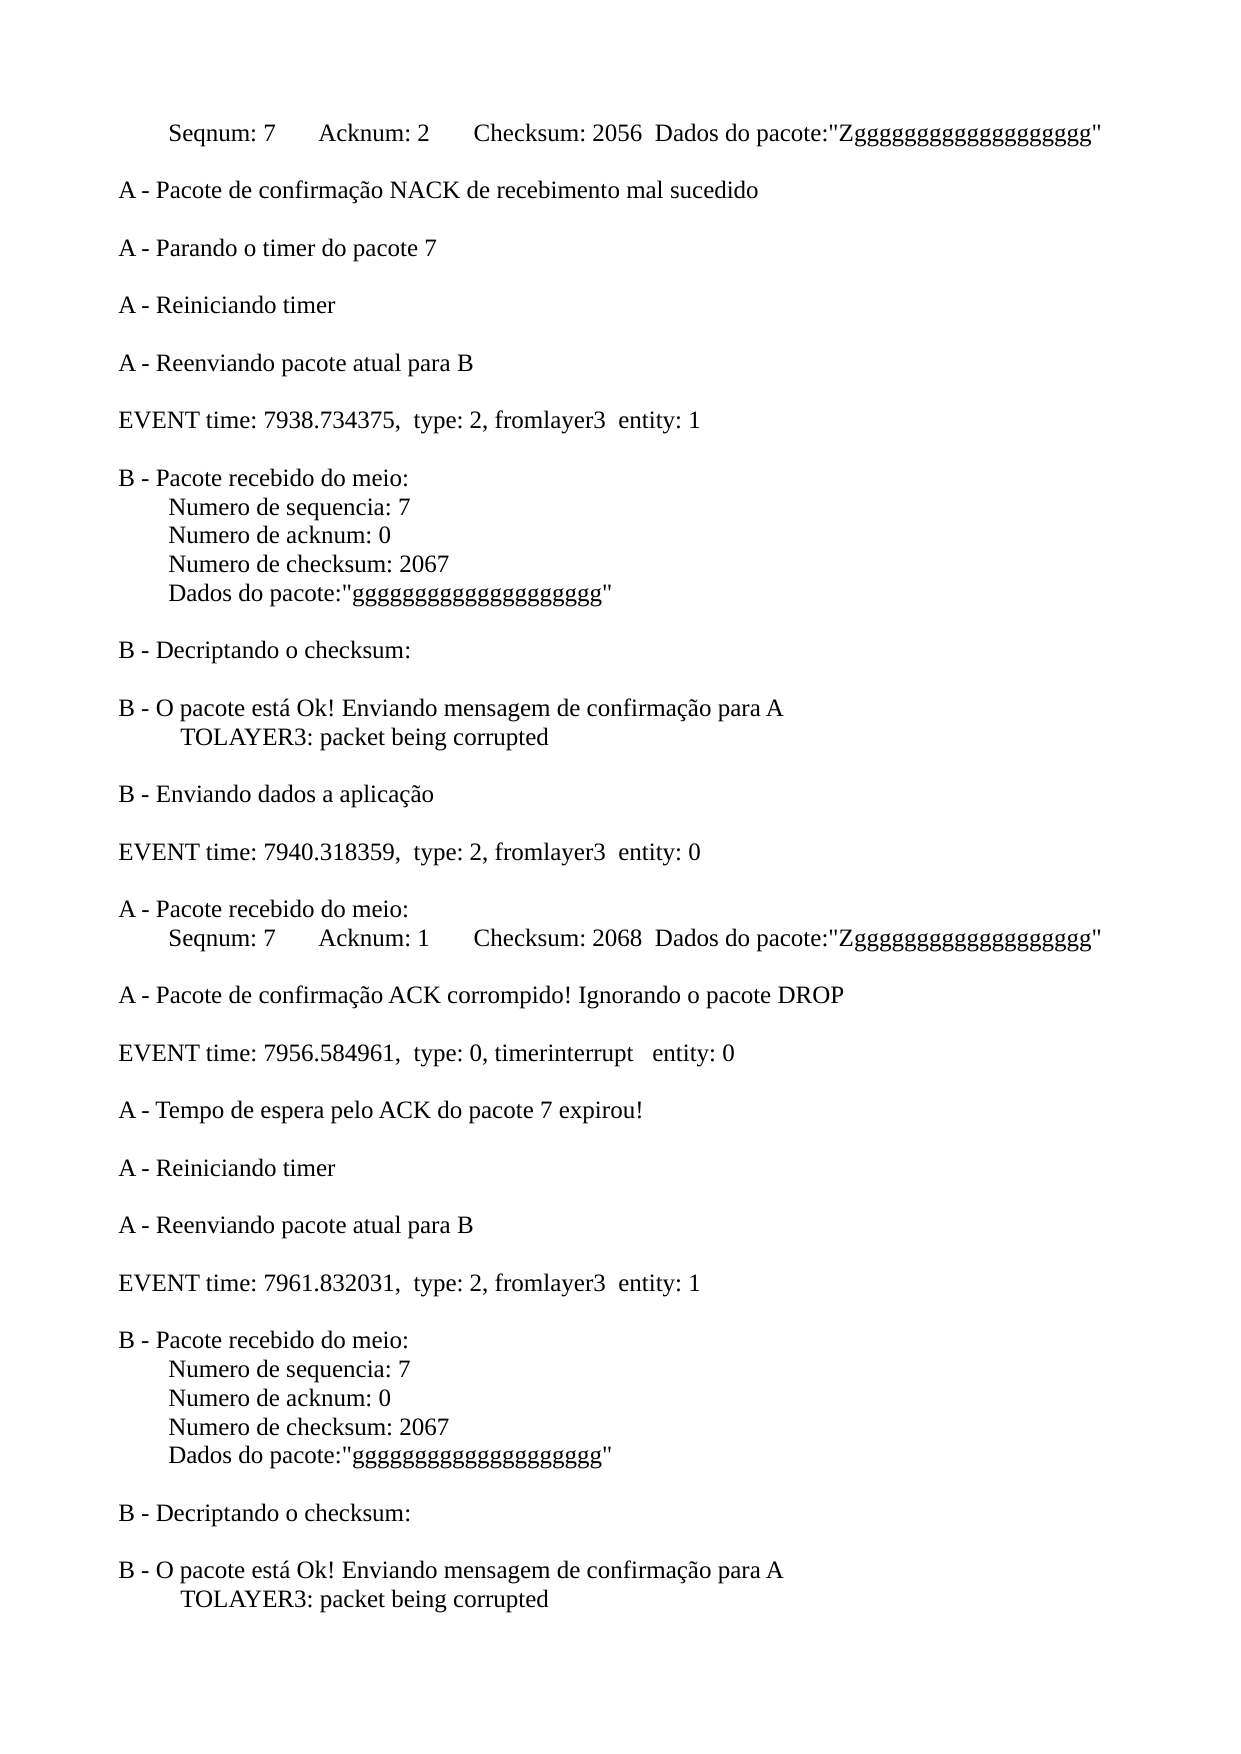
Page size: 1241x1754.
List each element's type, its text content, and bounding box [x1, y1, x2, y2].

text A - Tempo de espera pelo ACK do pacote 7 expirou! [118, 1096, 1122, 1124]
text EVENT time: 7940.318359, type: 2, fromlayer3 entity: 0 [118, 837, 1122, 866]
text Seqnum: 7 Acknum: 2 Checksum: 2056 Dados do pacote:"Zggggggggggggggggggg" [118, 118, 1122, 147]
text A - Reiniciando timer [118, 1153, 1122, 1182]
text Numero de sequencia: 7 [118, 492, 1122, 521]
text B - Pacote recebido do meio: [118, 1326, 1122, 1354]
text Dados do pacote:"gggggggggggggggggggg" [118, 1441, 1122, 1469]
text A - Parando o timer do pacote 7 [118, 233, 1122, 262]
text B - Decriptando o checksum: [118, 1498, 1122, 1527]
text A - Reenviando pacote atual para B [118, 348, 1122, 377]
text Numero de checksum: 2067 [118, 1412, 1122, 1441]
text Numero de acknum: 0 [118, 1383, 1122, 1412]
text EVENT time: 7956.584961, type: 0, timerinterrupt entity: 0 [118, 1038, 1122, 1067]
text TOLAYER3: packet being corrupted [118, 1584, 1122, 1613]
text A - Pacote recebido do meio: [118, 894, 1122, 923]
text B - O pacote está Ok! Enviando mensagem de confirmação para A [118, 693, 1122, 722]
text A - Pacote de confirmação ACK corrompido! Ignorando o pacote DROP [118, 981, 1122, 1009]
text Seqnum: 7 Acknum: 1 Checksum: 2068 Dados do pacote:"Zggggggggggggggggggg" [118, 923, 1122, 952]
text Numero de acknum: 0 [118, 521, 1122, 549]
text A - Reiniciando timer [118, 291, 1122, 319]
text EVENT time: 7961.832031, type: 2, fromlayer3 entity: 1 [118, 1268, 1122, 1297]
text Numero de checksum: 2067 [118, 549, 1122, 578]
text A - Pacote de confirmação NACK de recebimento mal sucedido [118, 176, 1122, 204]
text TOLAYER3: packet being corrupted [118, 722, 1122, 751]
text B - O pacote está Ok! Enviando mensagem de confirmação para A [118, 1556, 1122, 1584]
text Dados do pacote:"gggggggggggggggggggg" [118, 578, 1122, 607]
text A - Reenviando pacote atual para B [118, 1211, 1122, 1239]
text B - Pacote recebido do meio: [118, 463, 1122, 492]
text B - Enviando dados a aplicação [118, 779, 1122, 808]
text Numero de sequencia: 7 [118, 1354, 1122, 1383]
text EVENT time: 7938.734375, type: 2, fromlayer3 entity: 1 [118, 406, 1122, 434]
text B - Decriptando o checksum: [118, 636, 1122, 664]
